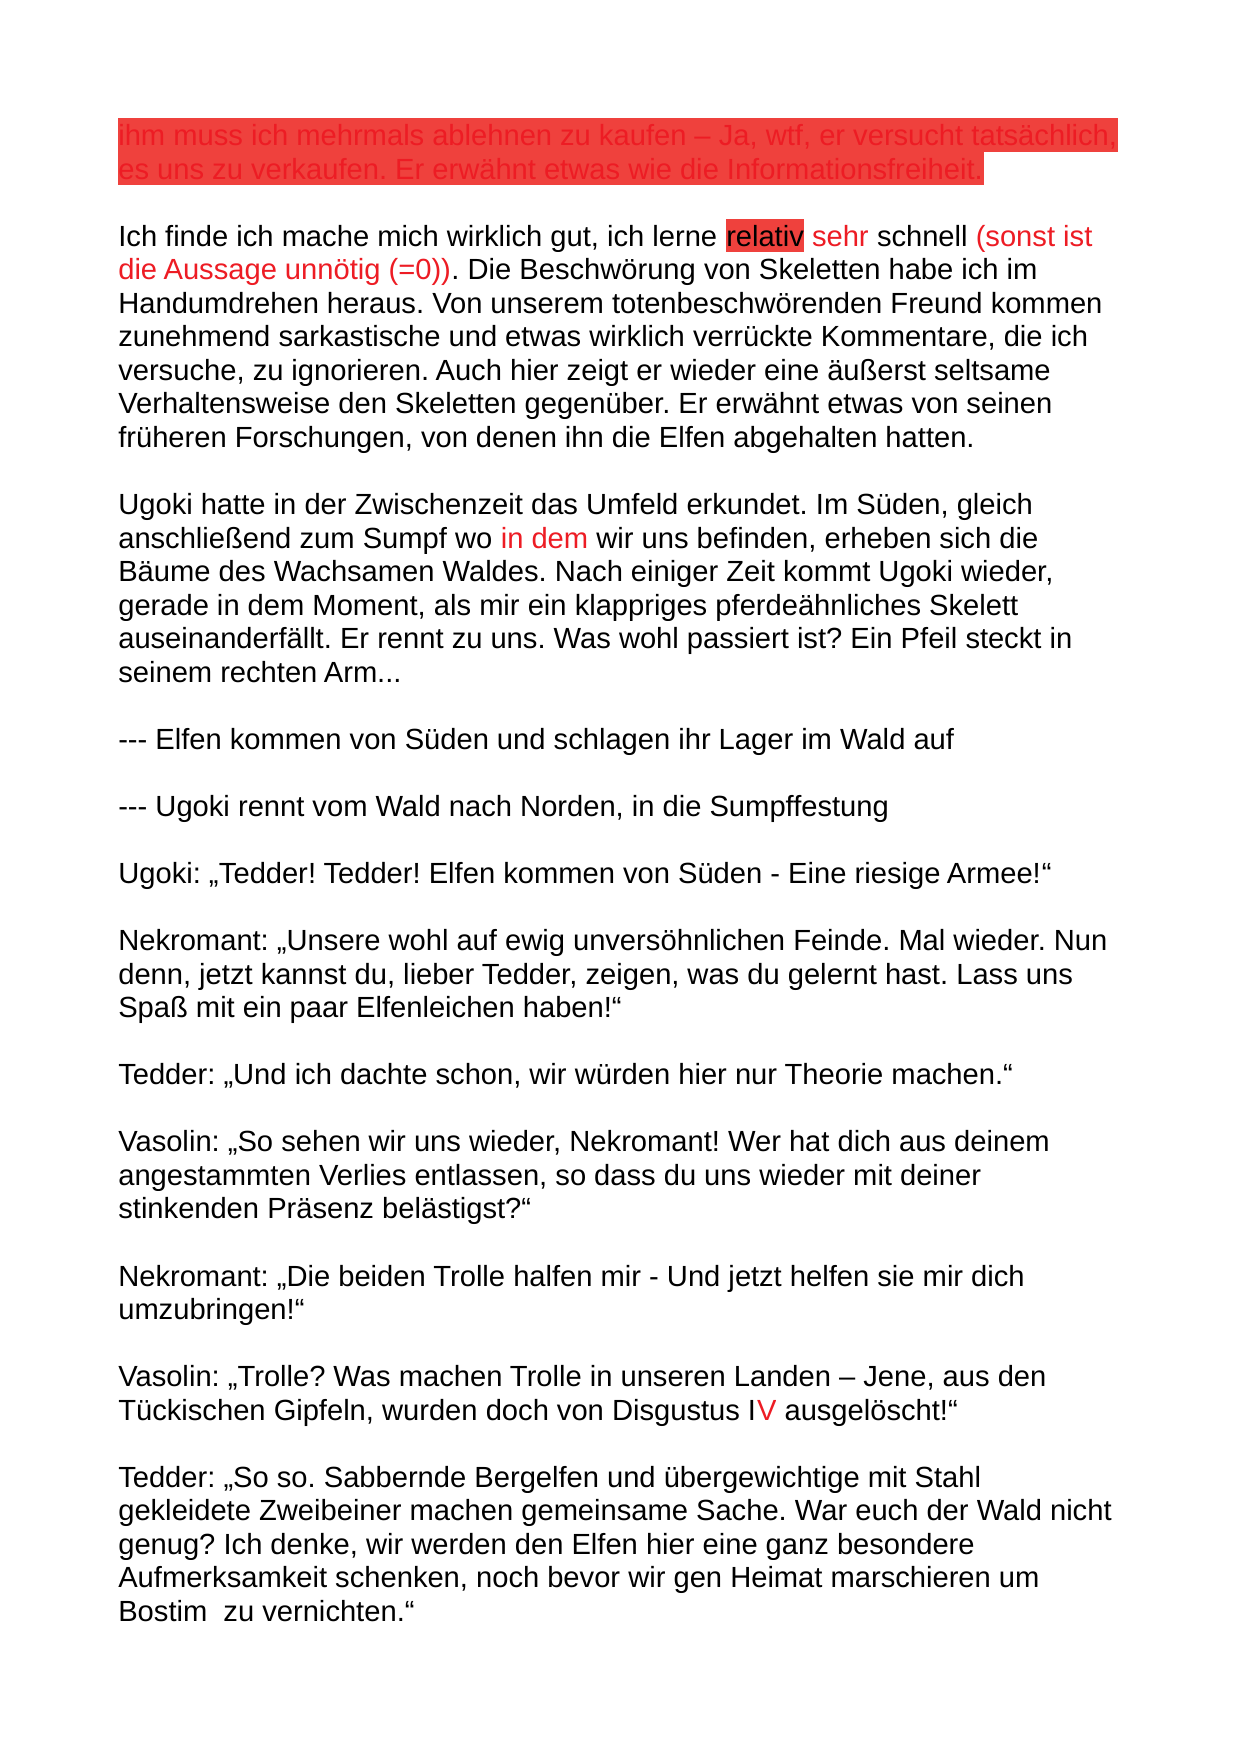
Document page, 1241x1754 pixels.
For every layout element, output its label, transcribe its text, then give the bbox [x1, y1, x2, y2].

text Vasolin: „So sehen wir uns wieder, Nekromant! Wer hat dich aus deinem angestammten Verlies entlassen, so dass du uns wieder mit deiner stinkenden Präsenz belästigst?“ [118, 1124, 1122, 1225]
text --- Ugoki rennt vom Wald nach Norden, in die Sumpffestung [118, 789, 1122, 822]
text Ugoki: „Tedder! Tedder! Elfen kommen von Süden - Eine riesige Armee!“ [118, 856, 1122, 889]
text Tedder: „Und ich dachte schon, wir würden hier nur Theorie machen.“ [118, 1057, 1122, 1091]
text Vasolin: „Trolle? Was machen Trolle in unseren Landen – Jene, aus den Tückischen Gipfeln, wurden doch von Disgustus IV ausgelöscht!“ [118, 1359, 1122, 1426]
text ihm muss ich mehrmals ablehnen zu kaufen – Ja, wtf, er versucht tatsächlich, es uns zu verkaufen. Er erwähnt etwas wie die Informationsfreiheit. [118, 118, 1122, 185]
text Tedder: „So so. Sabbernde Bergelfen und übergewichtige mit Stahl gekleidete Zweibeiner machen gemeinsame Sache. War euch der Wald nicht genug? Ich denke, wir werden den Elfen hier eine ganz besondere Aufmerksamkeit schenken, noch bevor wir gen Heimat marschieren um Bostim zu vernichten.“ [118, 1460, 1122, 1627]
text Ugoki hatte in der Zwischenzeit das Umfeld erkundet. Im Süden, gleich anschließend zum Sumpf wo in dem wir uns befinden, erheben sich die Bäume des Wachsamen Waldes. Nach einiger Zeit kommt Ugoki wieder, gerade in dem Moment, als mir ein klappriges pferdeähnliches Skelett auseinanderfällt. Er rennt zu uns. Was wohl passiert ist? Ein Pfeil steckt in seinem rechten Arm... [118, 487, 1122, 688]
text --- Elfen kommen von Süden und schlagen ihr Lager im Wald auf [118, 722, 1122, 755]
text Nekromant: „Die beiden Trolle halfen mir - Und jetzt helfen sie mir dich umzubringen!“ [118, 1258, 1122, 1326]
text Ich finde ich mache mich wirklich gut, ich lerne relativ sehr schnell (sonst ist die Aussage unnötig (=0)). Die Beschwörung von Skeletten habe ich im Handumdrehen heraus. Von unserem totenbeschwörenden Freund kommen zunehmend sarkastische und etwas wirklich verrückte Kommentare, die ich versuche, zu ignorieren. Auch hier zeigt er wieder eine äußerst seltsame Verhaltensweise den Skeletten gegenüber. Er erwähnt etwas von seinen früheren Forschungen, von denen ihn die Elfen abgehalten hatten. [118, 219, 1122, 453]
text Nekromant: „Unsere wohl auf ewig unversöhnlichen Feinde. Mal wieder. Nun denn, jetzt kannst du, lieber Tedder, zeigen, was du gelernt hast. Lass uns Spaß mit ein paar Elfenleichen haben!“ [118, 923, 1122, 1024]
